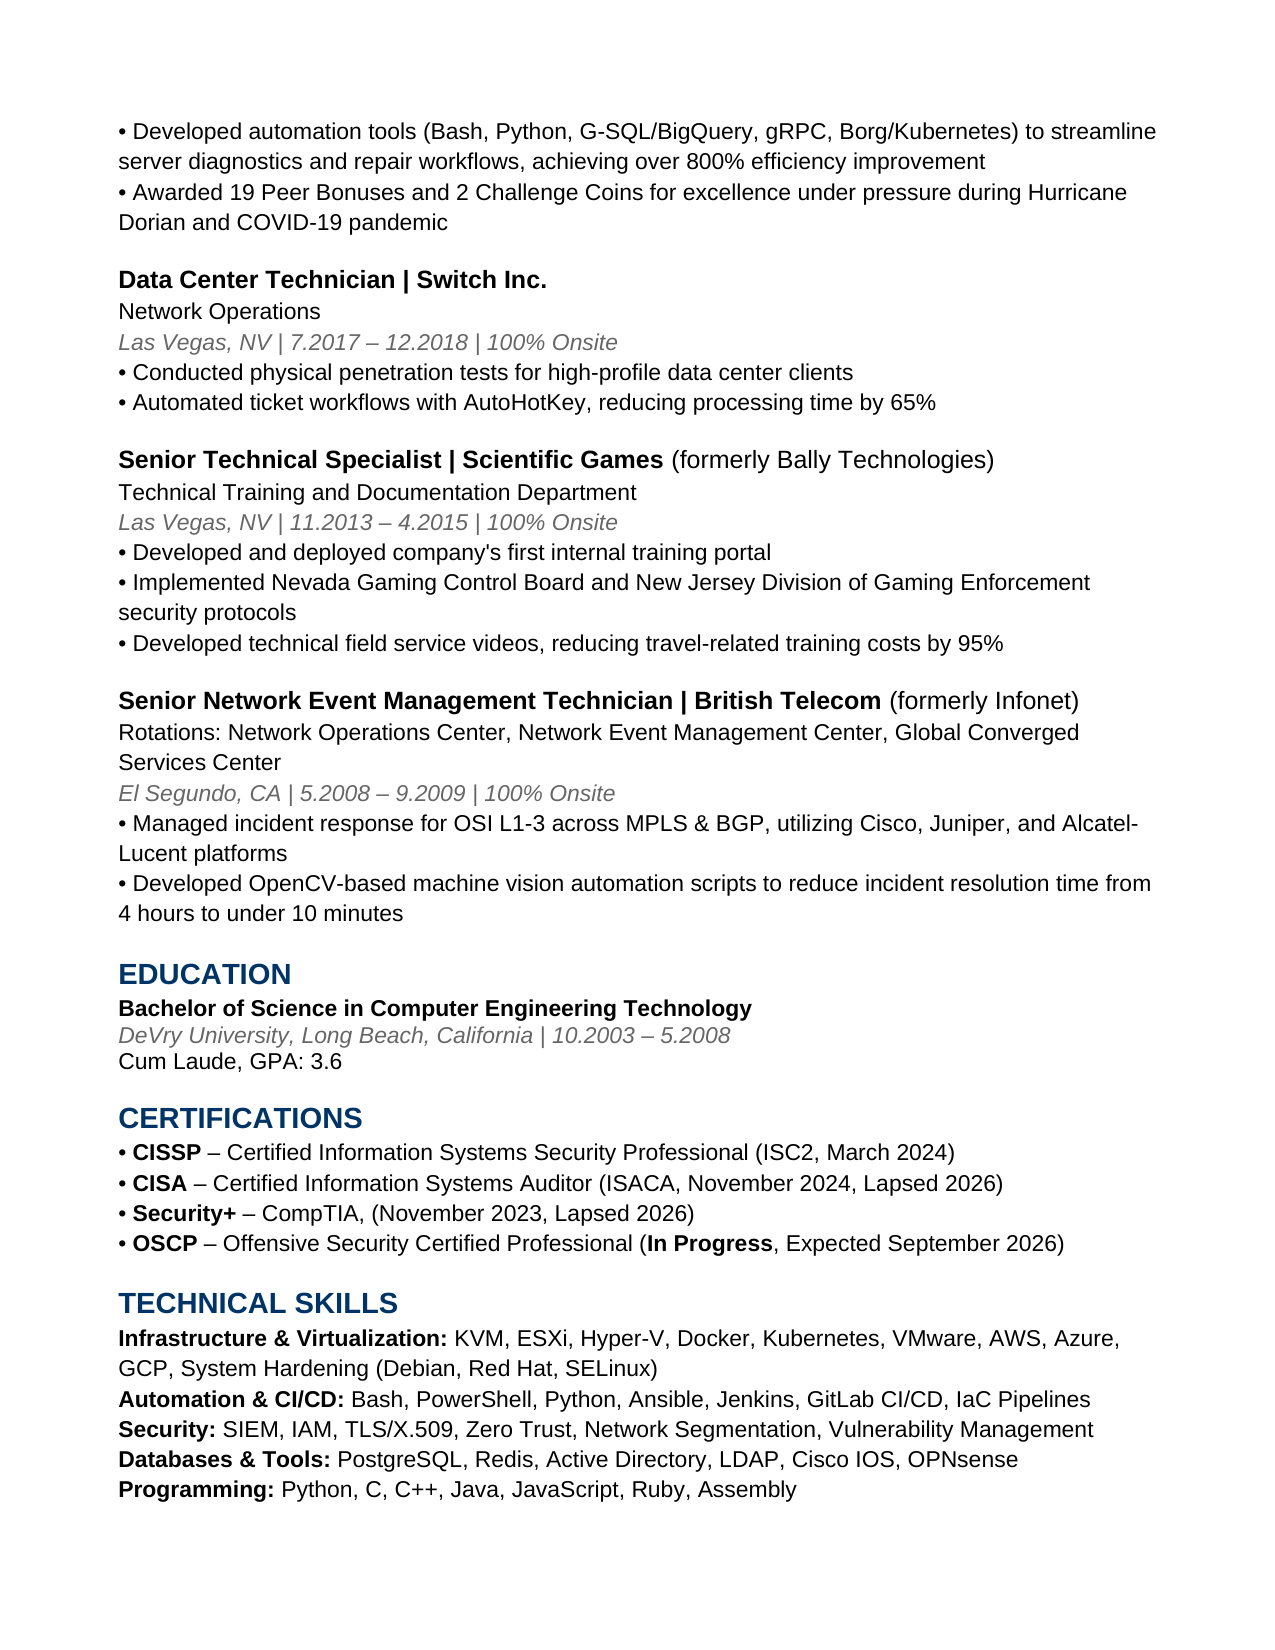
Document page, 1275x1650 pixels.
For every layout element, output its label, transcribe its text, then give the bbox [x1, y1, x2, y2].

text Las Vegas, NV | 7.2017 – 12.2018 | 100% Onsite [118, 328, 1157, 355]
text Databases & Tools: PostgreSQL, Redis, Active Directory, LDAP, Cisco IOS, OPNsense [118, 1446, 1157, 1472]
text • Awarded 19 Peer Bonuses and 2 Challenge Coins for excellence under pressure during Hurricane Dorian and COVID-19 pandemic [118, 178, 1157, 235]
text • Developed and deployed company's first internal training portal [118, 539, 1157, 565]
text Cum Laude, GPA: 3.6 [118, 1048, 1157, 1074]
text Las Vegas, NV | 11.2013 – 4.2015 | 100% Onsite [118, 509, 1157, 535]
text Bachelor of Science in Computer Engineering Technology [118, 995, 1157, 1022]
text CERTIFICATIONS [118, 1101, 1157, 1134]
text • Developed automation tools (Bash, Python, G-SQL/BigQuery, gRPC, Borg/Kubernetes) to streamline server diagnostics and repair workflows, achieving over 800% efficiency improvement [118, 118, 1157, 174]
text • Developed technical field service videos, reducing travel-related training costs by 95% [118, 629, 1157, 656]
text • CISA – Certified Information Systems Auditor (ISACA, November 2024, Lapsed 2026) [118, 1169, 1157, 1196]
text TECHNICAL SKILLS [118, 1287, 1157, 1320]
text • Developed OpenCV-based machine vision automation scripts to reduce incident resolution time from 4 hours to under 10 minutes [118, 870, 1157, 927]
text Programming: Python, C, C++, Java, JavaScript, Ruby, Assembly [118, 1476, 1157, 1502]
text Automation & CI/CD: Bash, PowerShell, Python, Ansible, Jenkins, GitLab CI/CD, IaC Pipelines [118, 1386, 1157, 1412]
text Infrastructure & Virtualization: KVM, ESXi, Hyper-V, Docker, Kubernetes, VMware, AWS, Azure, GCP, System Hardening (Debian, Red Hat, SELinux) [118, 1325, 1157, 1382]
text Security: SIEM, IAM, TLS/X.509, Zero Trust, Network Segmentation, Vulnerability Management [118, 1416, 1157, 1442]
text Technical Training and Documentation Department [118, 478, 1157, 505]
text • Managed incident response for OSI L1-3 across MPLS & BGP, utilizing Cisco, Juniper, and Alcatel-Lucent platforms [118, 810, 1157, 866]
text • Automated ticket workflows with AutoHotKey, reducing processing time by 65% [118, 389, 1157, 415]
text • Security+ – CompTIA, (November 2023, Lapsed 2026) [118, 1200, 1157, 1226]
text • OSCP – Offensive Security Certified Professional (In Progress, Expected September 2026) [118, 1230, 1157, 1256]
text DeVry University, Long Beach, California | 10.2003 – 5.2008 [118, 1022, 1157, 1048]
text El Segundo, CA | 5.2008 – 9.2009 | 100% Onsite [118, 779, 1157, 806]
text Senior Network Event Management Technician | British Telecom (formerly Infonet) [118, 686, 1157, 715]
text EDUCATION [118, 957, 1157, 990]
text Senior Technical Specialist | Scientific Games (formerly Bally Technologies) [118, 445, 1157, 474]
text Data Center Technician | Switch Inc. [118, 265, 1157, 294]
text Network Operations [118, 298, 1157, 324]
text • Conducted physical penetration tests for high-profile data center clients [118, 359, 1157, 385]
text • CISSP – Certified Information Systems Security Professional (ISC2, March 2024) [118, 1139, 1157, 1166]
text • Implemented Nevada Gaming Control Board and New Jersey Division of Gaming Enforcement security protocols [118, 569, 1157, 626]
text Rotations: Network Operations Center, Network Event Management Center, Global Converged Services Center [118, 719, 1157, 776]
